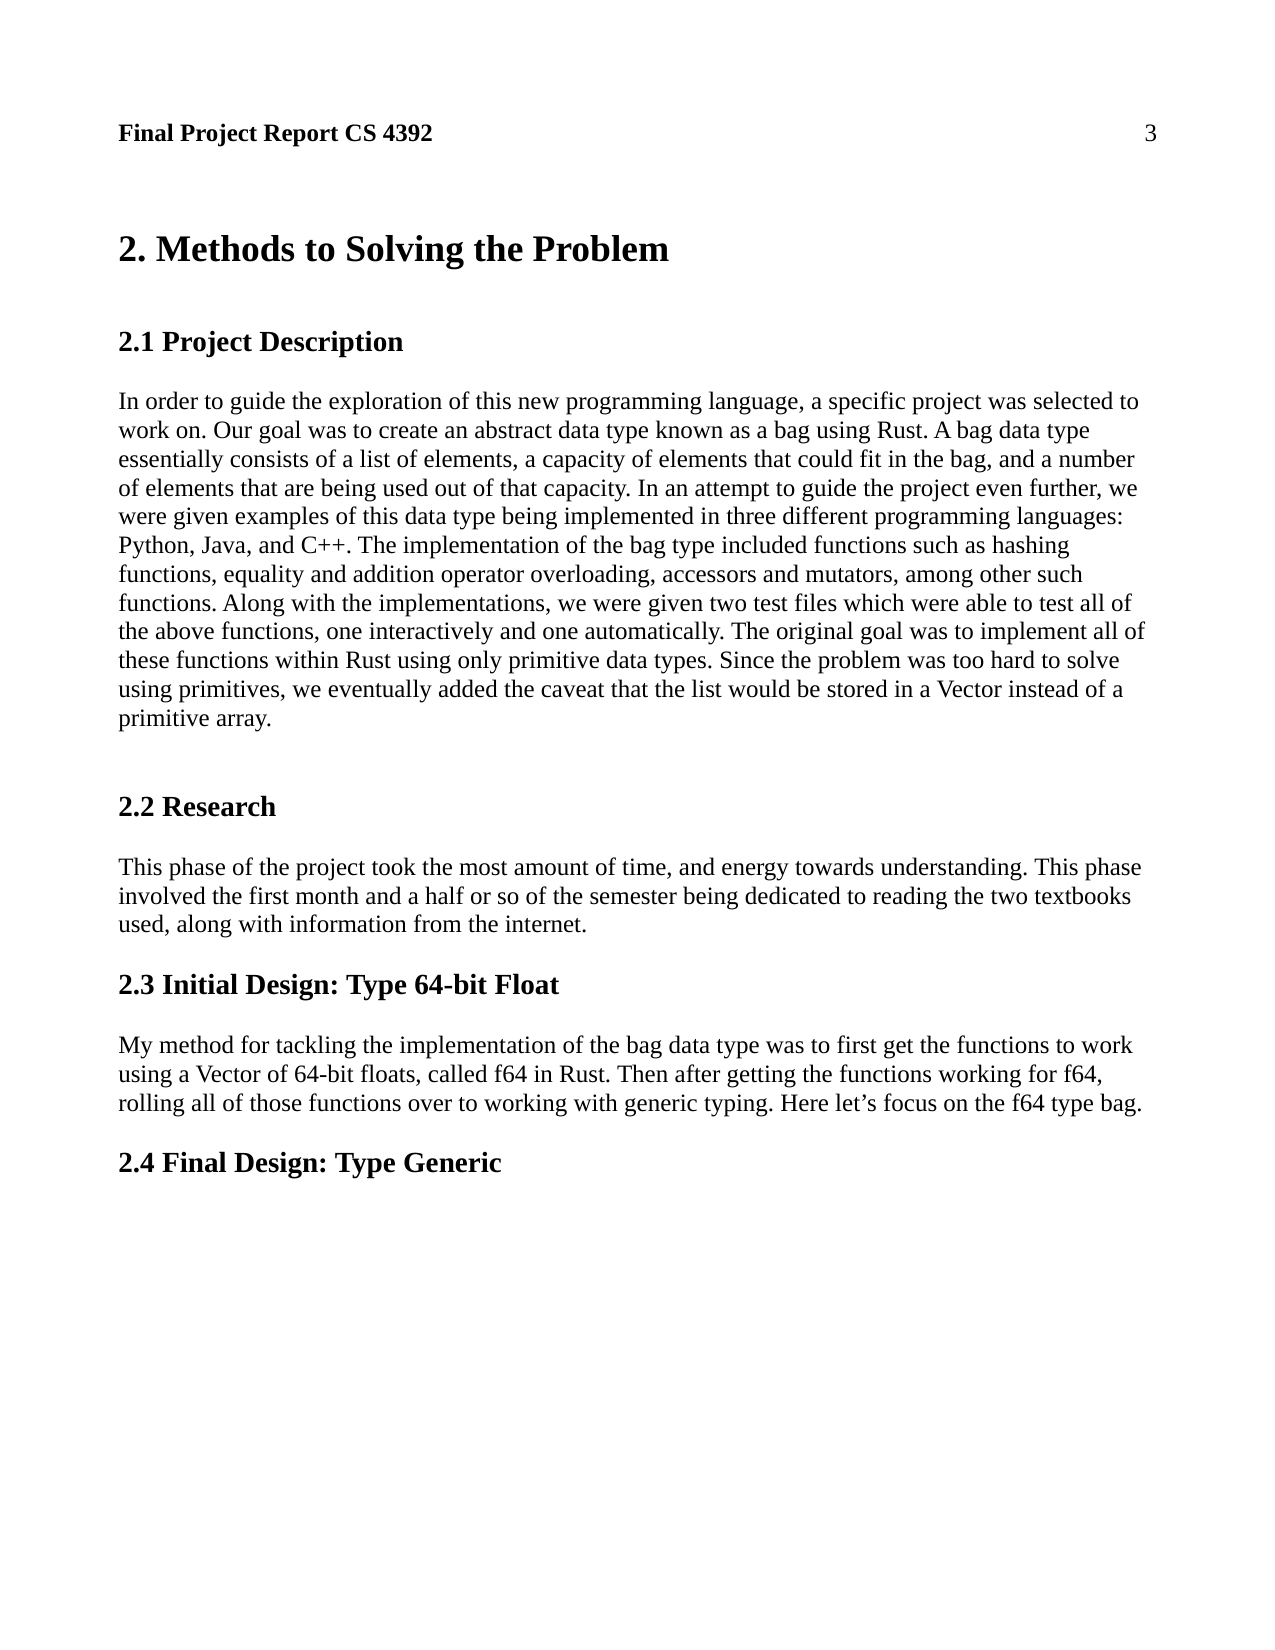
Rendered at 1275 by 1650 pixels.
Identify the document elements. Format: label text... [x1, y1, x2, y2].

text In order to guide the exploration of this new programming language, a specific project was selected to work on. Our goal was to create an abstract data type known as a bag using Rust. A bag data type essentially consists of a list of elements, a capacity of elements that could fit in the bag, and a number of elements that are being used out of that capacity. In an attempt to guide the project even further, we were given examples of this data type being implemented in three different programming languages: Python, Java, and C++. The implementation of the bag type included functions such as hashing functions, equality and addition operator overloading, accessors and mutators, among other such functions. Along with the implementations, we were given two test files which were able to test all of the above functions, one interactively and one automatically. The original goal was to implement all of these functions within Rust using only primitive data types. Since the problem was too hard to solve using primitives, we eventually added the caveat that the list would be stored in a Vector instead of a primitive array. [118, 386, 1157, 731]
subtitle 2.1 Project Description [118, 324, 1157, 357]
text My method for tackling the implementation of the bag data type was to first get the functions to work using a Vector of 64-bit floats, called f64 in Rust. Then after getting the functions working for f64, rolling all of those functions over to working with generic typing. Here let’s focus on the f64 type bag. [118, 1030, 1157, 1116]
subtitle 2. Methods to Solving the Problem [118, 226, 1157, 269]
subtitle 2.3 Initial Design: Type 64-bit Float [118, 967, 1157, 1001]
text This phase of the project took the most amount of time, and energy towards understanding. This phase involved the first month and a half or so of the semester being dedicated to reading the two textbooks used, along with information from the internet. [118, 852, 1157, 938]
subtitle 2.4 Final Design: Type Generic [118, 1146, 1157, 1179]
subtitle 2.2 Research [118, 789, 1157, 823]
